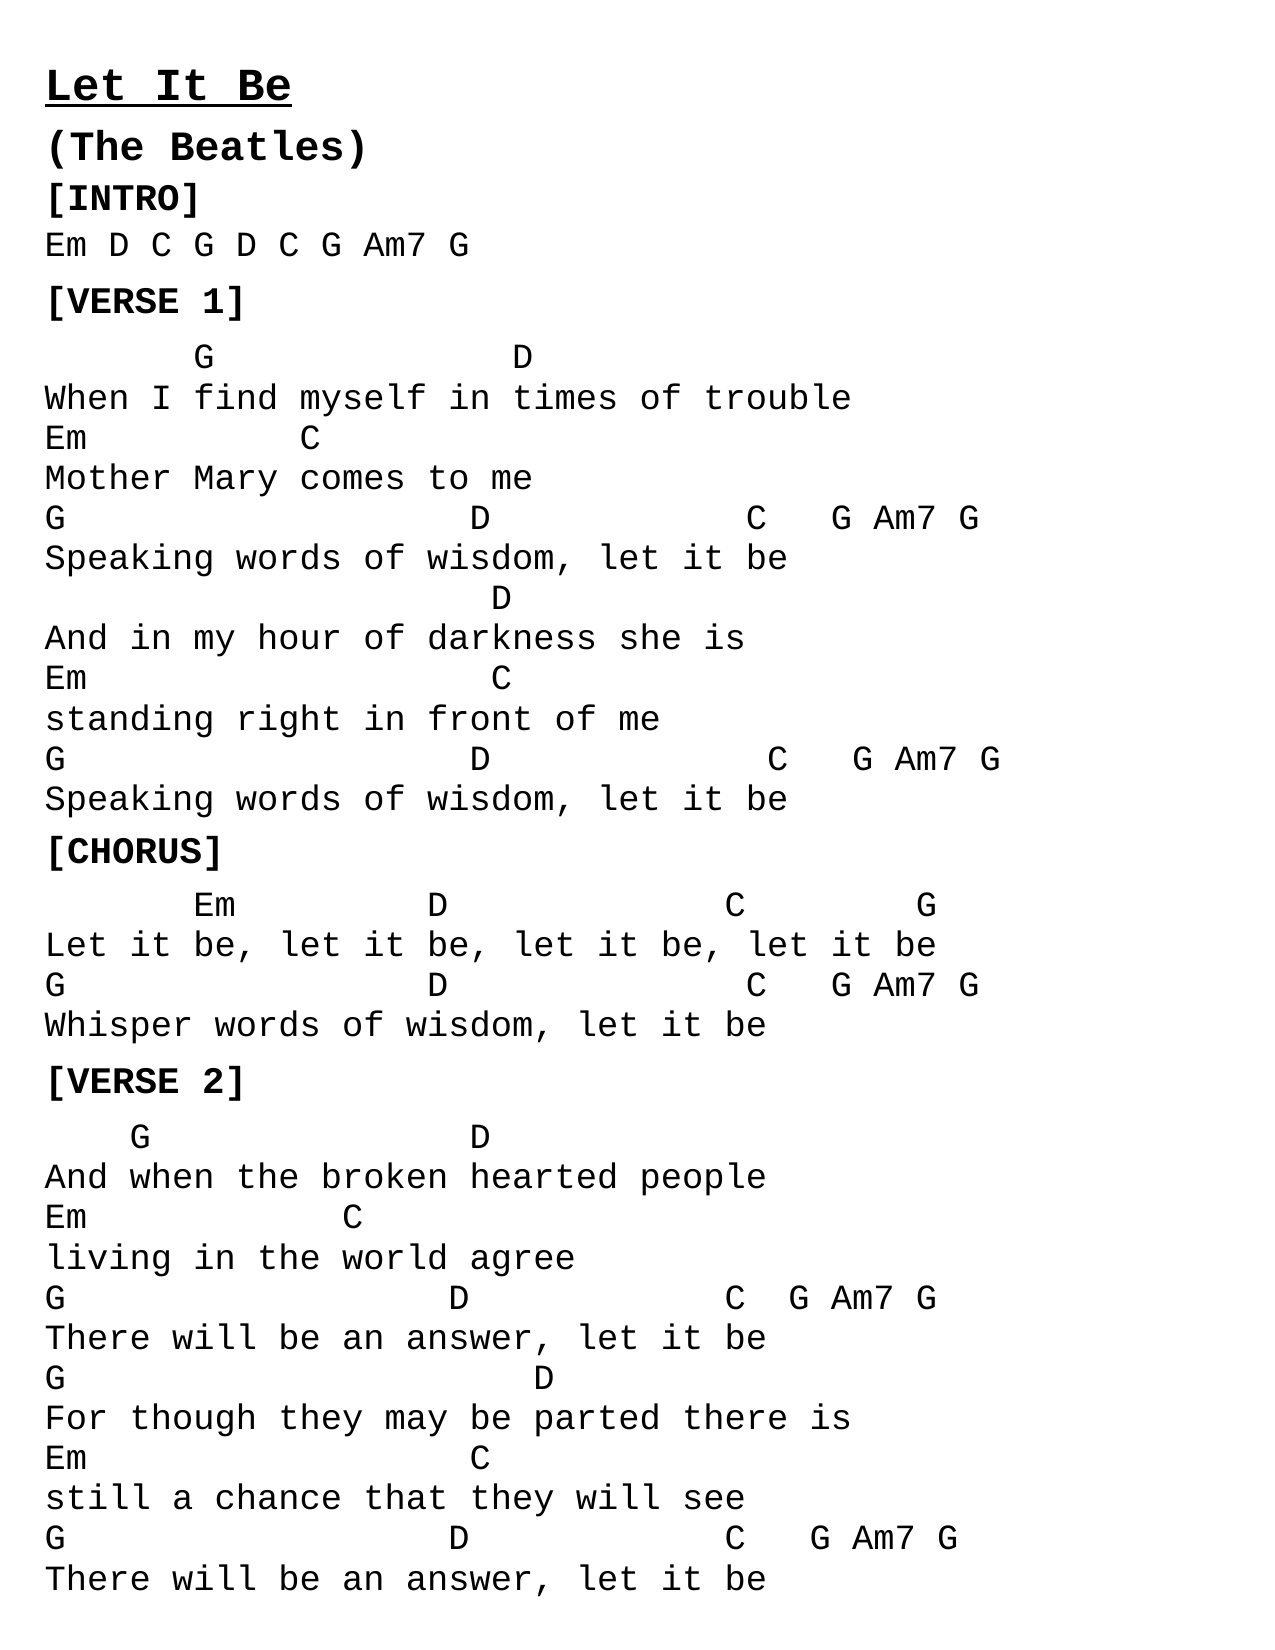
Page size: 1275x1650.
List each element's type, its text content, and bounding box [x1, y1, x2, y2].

text Speaking words of wisdom, let it be [44, 540, 1231, 580]
text standing right in front of me [44, 700, 1231, 741]
text G D C G Am7 G [44, 1520, 1231, 1560]
text Em D C G D C G Am7 G [44, 227, 1231, 267]
text And in my hour of darkness she is [44, 620, 1231, 660]
text D [44, 580, 1231, 620]
text Speaking words of wisdom, let it be [44, 781, 1231, 821]
text Mother Mary comes to me [44, 460, 1231, 500]
text Em C [44, 1440, 1231, 1480]
text G D C G Am7 G [44, 967, 1231, 1007]
subtitle Let It Be [44, 62, 1231, 114]
text There will be an answer, let it be [44, 1320, 1231, 1360]
text Em C [44, 660, 1231, 700]
text G D C G Am7 G [44, 1280, 1231, 1320]
subtitle [VERSE 2] [44, 1062, 1231, 1104]
subtitle [INTRO] [44, 179, 1231, 221]
text When I find myself in times of trouble [44, 379, 1231, 420]
text Whisper words of wisdom, let it be [44, 1007, 1231, 1047]
text Em D C G [44, 887, 1231, 927]
text And when the broken hearted people [44, 1159, 1231, 1199]
text Let it be, let it be, let it be, let it be [44, 927, 1231, 967]
text There will be an answer, let it be [44, 1560, 1231, 1601]
text living in the world agree [44, 1239, 1231, 1280]
text still a chance that they will see [44, 1480, 1231, 1520]
text G D [44, 1119, 1231, 1159]
text G D C G Am7 G [44, 500, 1231, 540]
subtitle [VERSE 1] [44, 282, 1231, 325]
text G D [44, 1360, 1231, 1400]
text G D [44, 339, 1231, 379]
text Em C [44, 420, 1231, 460]
text For though they may be parted there is [44, 1400, 1231, 1440]
text Em C [44, 1199, 1231, 1239]
subtitle (The Beatles) [44, 126, 1231, 173]
text G D C G Am7 G [44, 741, 1231, 781]
subtitle [CHORUS] [44, 832, 1231, 875]
